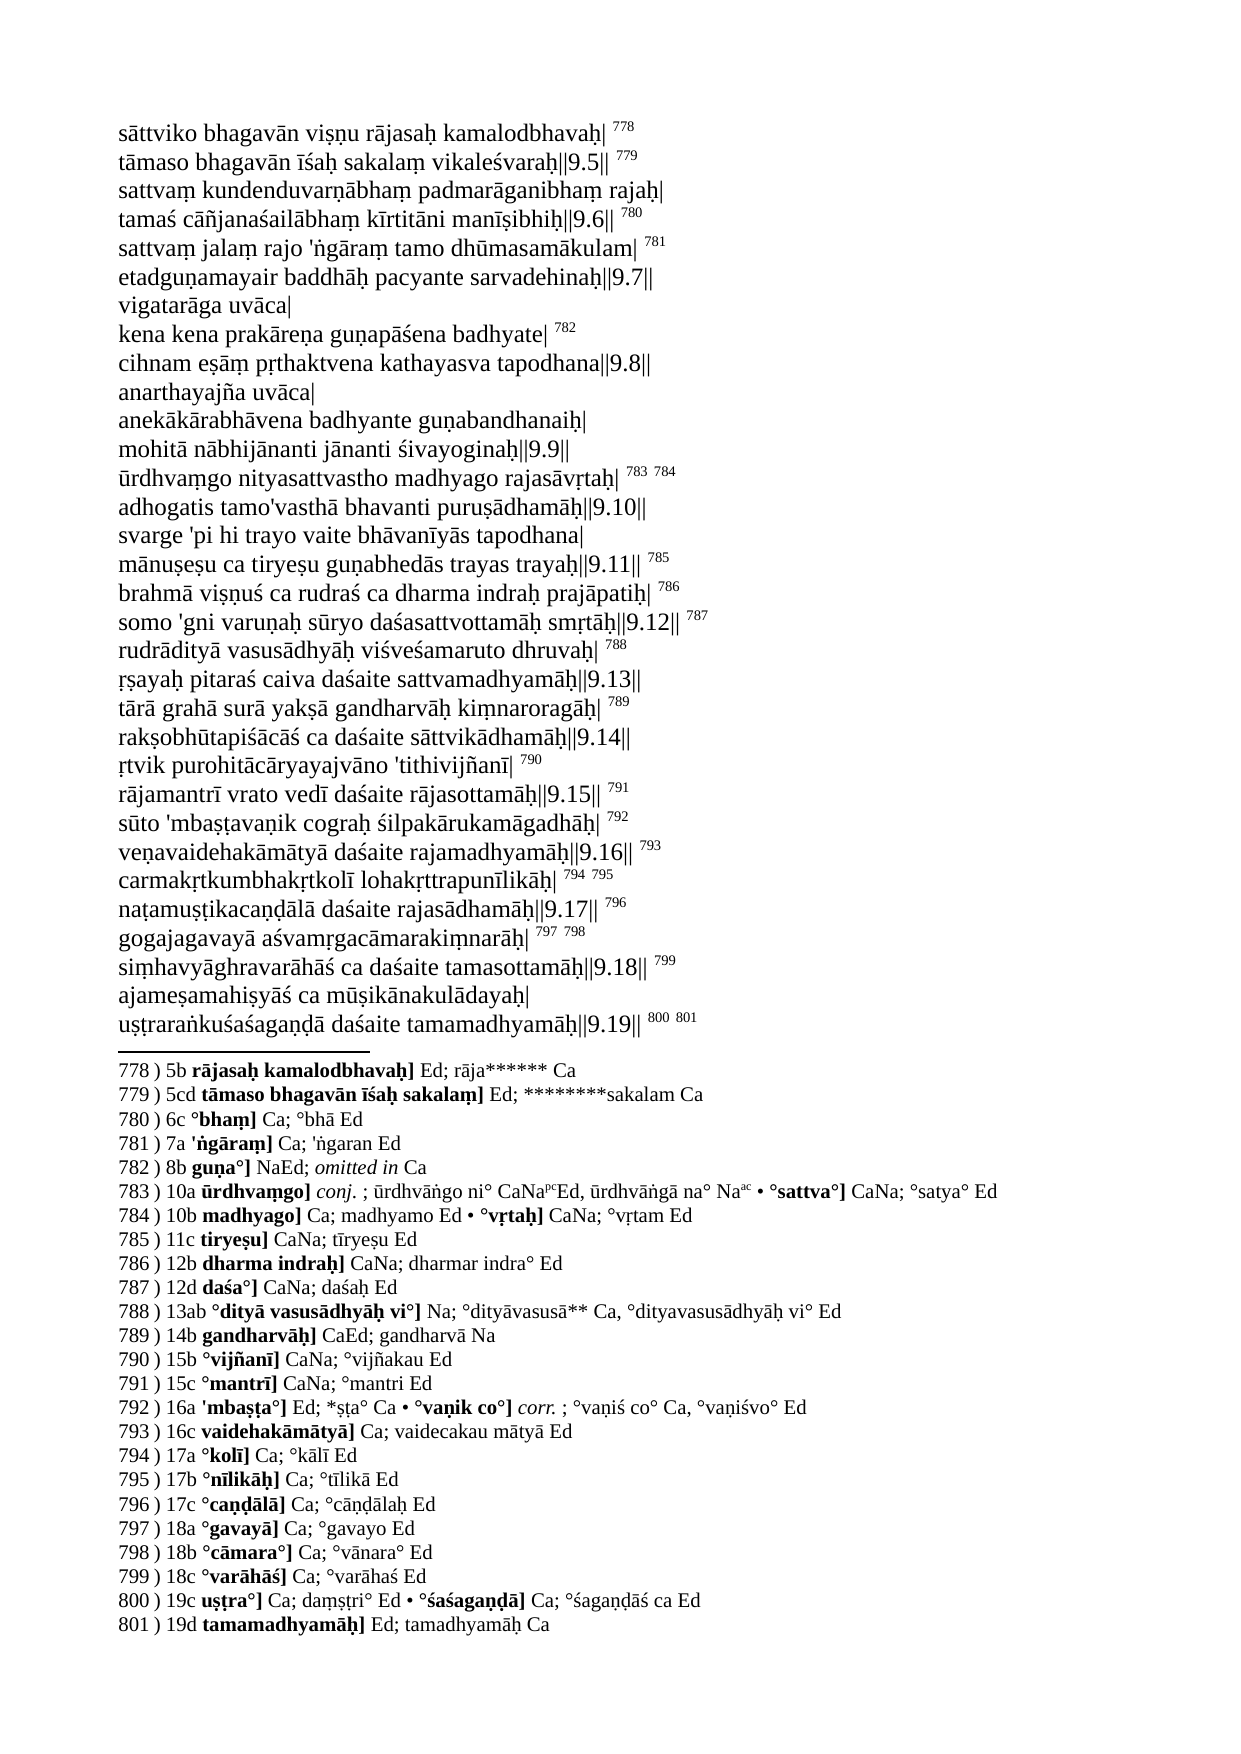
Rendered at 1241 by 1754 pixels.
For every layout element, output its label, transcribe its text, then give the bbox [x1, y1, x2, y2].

text sūto 'mbaṣṭavaṇik cograḥ śilpakārukamāgadhāḥ| [118, 808, 1122, 837]
text rājamantrī vrato vedī daśaite rājasottamāḥ||9.15|| [118, 779, 1122, 808]
text cihnam eṣāṃ pṛthaktvena kathayasva tapodhana||9.8|| [118, 348, 1122, 377]
text ) 14b gandharvāḥ] CaEd; gandharvā Na [118, 1323, 1122, 1347]
text ) 5cd tāmaso bhagavān īśaḥ sakalaṃ] Ed; ********sakalam Ca [118, 1082, 1122, 1106]
text ṛtvik purohitācāryayajvāno 'tithivijñanī| [118, 751, 1122, 779]
text ) 11c tiryeṣu] CaNa; tīryeṣu Ed [118, 1227, 1122, 1251]
text ) 7a 'ṅgāraṃ] Ca; 'ṅgaran Ed [118, 1131, 1122, 1154]
text ) 16a 'mbaṣṭa°] Ed; *ṣṭa° Ca • °vaṇik co°] corr. ; °vaṇiś co° Ca, °vaṇiśvo° Ed [118, 1395, 1122, 1419]
text ūrdhvaṃgo nityasattvastho madhyago rajasāvṛtaḥ| [118, 463, 1122, 492]
text brahmā viṣṇuś ca rudraś ca dharma indraḥ prajāpatiḥ| [118, 578, 1122, 607]
text ) 5b rājasaḥ kamalodbhavaḥ] Ed; rāja****** Ca [118, 1058, 1122, 1082]
text sāttviko bhagavān viṣṇu rājasaḥ kamalodbhavaḥ| [118, 118, 1122, 147]
text ) 10b madhyago] Ca; madhyamo Ed • °vṛtaḥ] CaNa; °vṛtam Ed [118, 1203, 1122, 1227]
text ajameṣamahiṣyāś ca mūṣikānakulādayaḥ| [118, 981, 1122, 1009]
text sattvaṃ kundenduvarṇābhaṃ padmarāganibhaṃ rajaḥ| [118, 176, 1122, 204]
text etadguṇamayair baddhāḥ pacyante sarvadehinaḥ||9.7|| [118, 262, 1122, 291]
text ṛṣayaḥ pitaraś caiva daśaite sattvamadhyamāḥ||9.13|| [118, 664, 1122, 693]
text gogajagavayā aśvamṛgacāmarakiṃnarāḥ| [118, 923, 1122, 952]
text carmakṛtkumbhakṛtkolī lohakṛttrapunīlikāḥ| [118, 866, 1122, 894]
text mānuṣeṣu ca tiryeṣu guṇabhedās trayas trayaḥ||9.11|| [118, 549, 1122, 578]
text ) 10a ūrdhvaṃgo] conj. ; ūrdhvāṅgo ni° CaNapcEd, ūrdhvāṅgā na° Naac • °sattva°] CaNa; °satya° Ed [118, 1179, 1122, 1203]
text tāmaso bhagavān īśaḥ sakalaṃ vikaleśvaraḥ||9.5|| [118, 147, 1122, 176]
text rakṣobhūtapiśācāś ca daśaite sāttvikādhamāḥ||9.14|| [118, 722, 1122, 751]
text ) 18c °varāhāś] Ca; °varāhaś Ed [118, 1564, 1122, 1588]
text svarge 'pi hi trayo vaite bhāvanīyās tapodhana| [118, 521, 1122, 549]
text ) 13ab °dityā vasusādhyāḥ vi°] Na; °dityāvasusā** Ca, °dityavasusādhyāḥ vi° Ed [118, 1299, 1122, 1323]
text ) 12d daśa°] CaNa; daśaḥ Ed [118, 1275, 1122, 1299]
text ) 18a °gavayā] Ca; °gavayo Ed [118, 1516, 1122, 1539]
text ) 19c uṣṭra°] Ca; daṃṣṭri° Ed • °śaśagaṇḍā] Ca; °śagaṇḍāś ca Ed [118, 1588, 1122, 1612]
text anarthayajña uvāca| [118, 377, 1122, 406]
text ) 18b °cāmara°] Ca; °vānara° Ed [118, 1539, 1122, 1564]
text ) 17b °nīlikāḥ] Ca; °tīlikā Ed [118, 1467, 1122, 1491]
text ) 16c vaidehakāmātyā] Ca; vaidecakau mātyā Ed [118, 1419, 1122, 1443]
text ) 15b °vijñanī] CaNa; °vijñakau Ed [118, 1347, 1122, 1371]
text ) 15c °mantrī] CaNa; °mantri Ed [118, 1371, 1122, 1395]
text rudrādityā vasusādhyāḥ viśveśamaruto dhruvaḥ| [118, 636, 1122, 664]
text uṣṭraraṅkuśaśagaṇḍā daśaite tamamadhyamāḥ||9.19|| [118, 1009, 1122, 1038]
text tārā grahā surā yakṣā gandharvāḥ kiṃnaroragāḥ| [118, 693, 1122, 722]
text ) 8b guṇa°] NaEd; omitted in Ca [118, 1154, 1122, 1179]
text vigatarāga uvāca| [118, 291, 1122, 319]
text tamaś cāñjanaśailābhaṃ kīrtitāni manīṣibhiḥ||9.6|| [118, 204, 1122, 233]
text sattvaṃ jalaṃ rajo 'ṅgāraṃ tamo dhūmasamākulam| [118, 233, 1122, 262]
text ) 17c °caṇḍālā] Ca; °cāṇḍālaḥ Ed [118, 1491, 1122, 1516]
text kena kena prakāreṇa guṇapāśena badhyate| [118, 319, 1122, 348]
text adhogatis tamo'vasthā bhavanti puruṣādhamāḥ||9.10|| [118, 492, 1122, 521]
text ) 17a °kolī] Ca; °kālī Ed [118, 1443, 1122, 1467]
text naṭamuṣṭikacaṇḍālā daśaite rajasādhamāḥ||9.17|| [118, 894, 1122, 923]
text somo 'gni varuṇaḥ sūryo daśasattvottamāḥ smṛtāḥ||9.12|| [118, 607, 1122, 636]
text siṃhavyāghravarāhāś ca daśaite tamasottamāḥ||9.18|| [118, 952, 1122, 981]
text ) 12b dharma indraḥ] CaNa; dharmar indra° Ed [118, 1251, 1122, 1275]
text ) 6c °bhaṃ] Ca; °bhā Ed [118, 1106, 1122, 1131]
text mohitā nābhijānanti jānanti śivayoginaḥ||9.9|| [118, 434, 1122, 463]
text veṇavaidehakāmātyā daśaite rajamadhyamāḥ||9.16|| [118, 837, 1122, 866]
text anekākārabhāvena badhyante guṇabandhanaiḥ| [118, 406, 1122, 434]
text ) 19d tamamadhyamāḥ] Ed; tamadhyamāḥ Ca [118, 1612, 1122, 1636]
